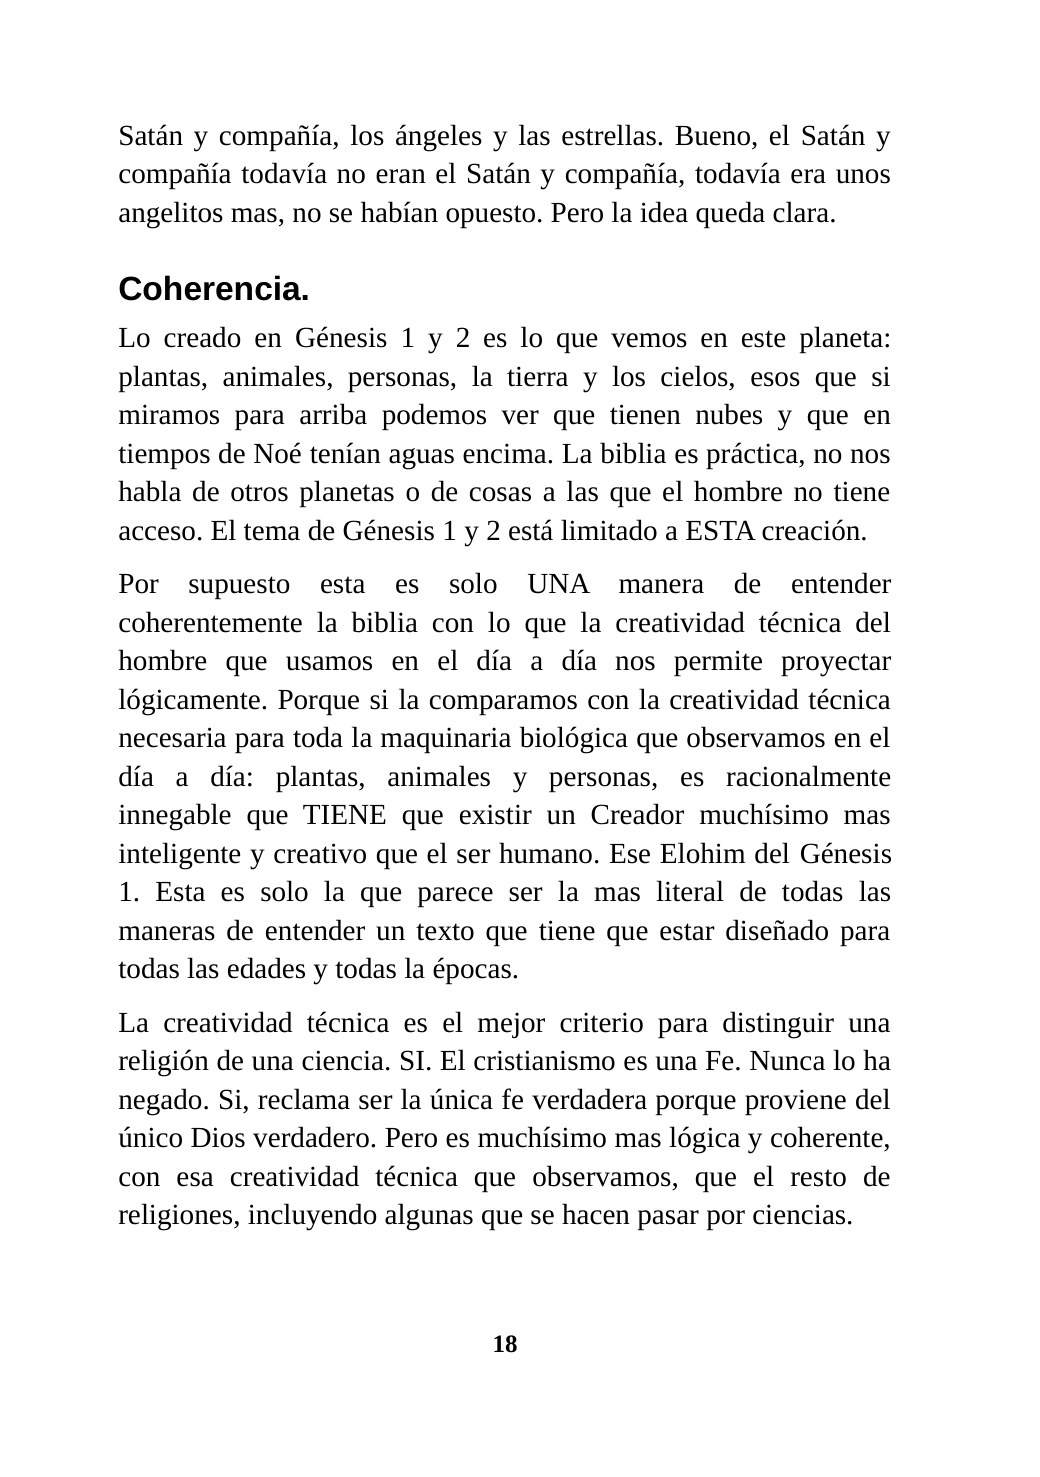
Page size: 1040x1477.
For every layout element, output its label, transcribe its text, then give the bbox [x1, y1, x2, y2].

subtitle Coherencia. [118, 269, 892, 308]
text La creatividad técnica es el mejor criterio para distinguir una religión de una ciencia. SI. El cristianismo es una Fe. Nunca lo ha negado. Si, reclama ser la única fe verdadera porque proviene del único Dios verdadero. Pero es muchísimo mas lógica y coherente, con esa creatividad técnica que observamos, que el resto de religiones, incluyendo algunas que se hacen pasar por ciencias. [118, 1005, 892, 1231]
text Por supuesto esta es solo UNA manera de entender coherentemente la biblia con lo que la creatividad técnica del hombre que usamos en el día a día nos permite proyectar lógicamente. Porque si la comparamos con la creatividad técnica necesaria para toda la maquinaria biológica que observamos en el día a día: plantas, animales y personas, es racionalmente innegable que TIENE que existir un Creador muchísimo mas inteligente y creativo que el ser humano. Ese Elohim del Génesis 1. Esta es solo la que parece ser la mas literal de todas las maneras de entender un texto que tiene que estar diseñado para todas las edades y todas la épocas. [118, 566, 892, 985]
text Lo creado en Génesis 1 y 2 es lo que vemos en este planeta: plantas, animales, personas, la tierra y los cielos, esos que si miramos para arriba podemos ver que tienen nubes y que en tiempos de Noé tenían aguas encima. La biblia es práctica, no nos habla de otros planetas o de cosas a las que el hombre no tiene acceso. El tema de Génesis 1 y 2 está limitado a ESTA creación. [118, 320, 892, 547]
text Satán y compañía, los ángeles y las estrellas. Bueno, el Satán y compañía todavía no eran el Satán y compañía, todavía era unos angelitos mas, no se habían opuesto. Pero la idea queda clara. [118, 118, 892, 229]
